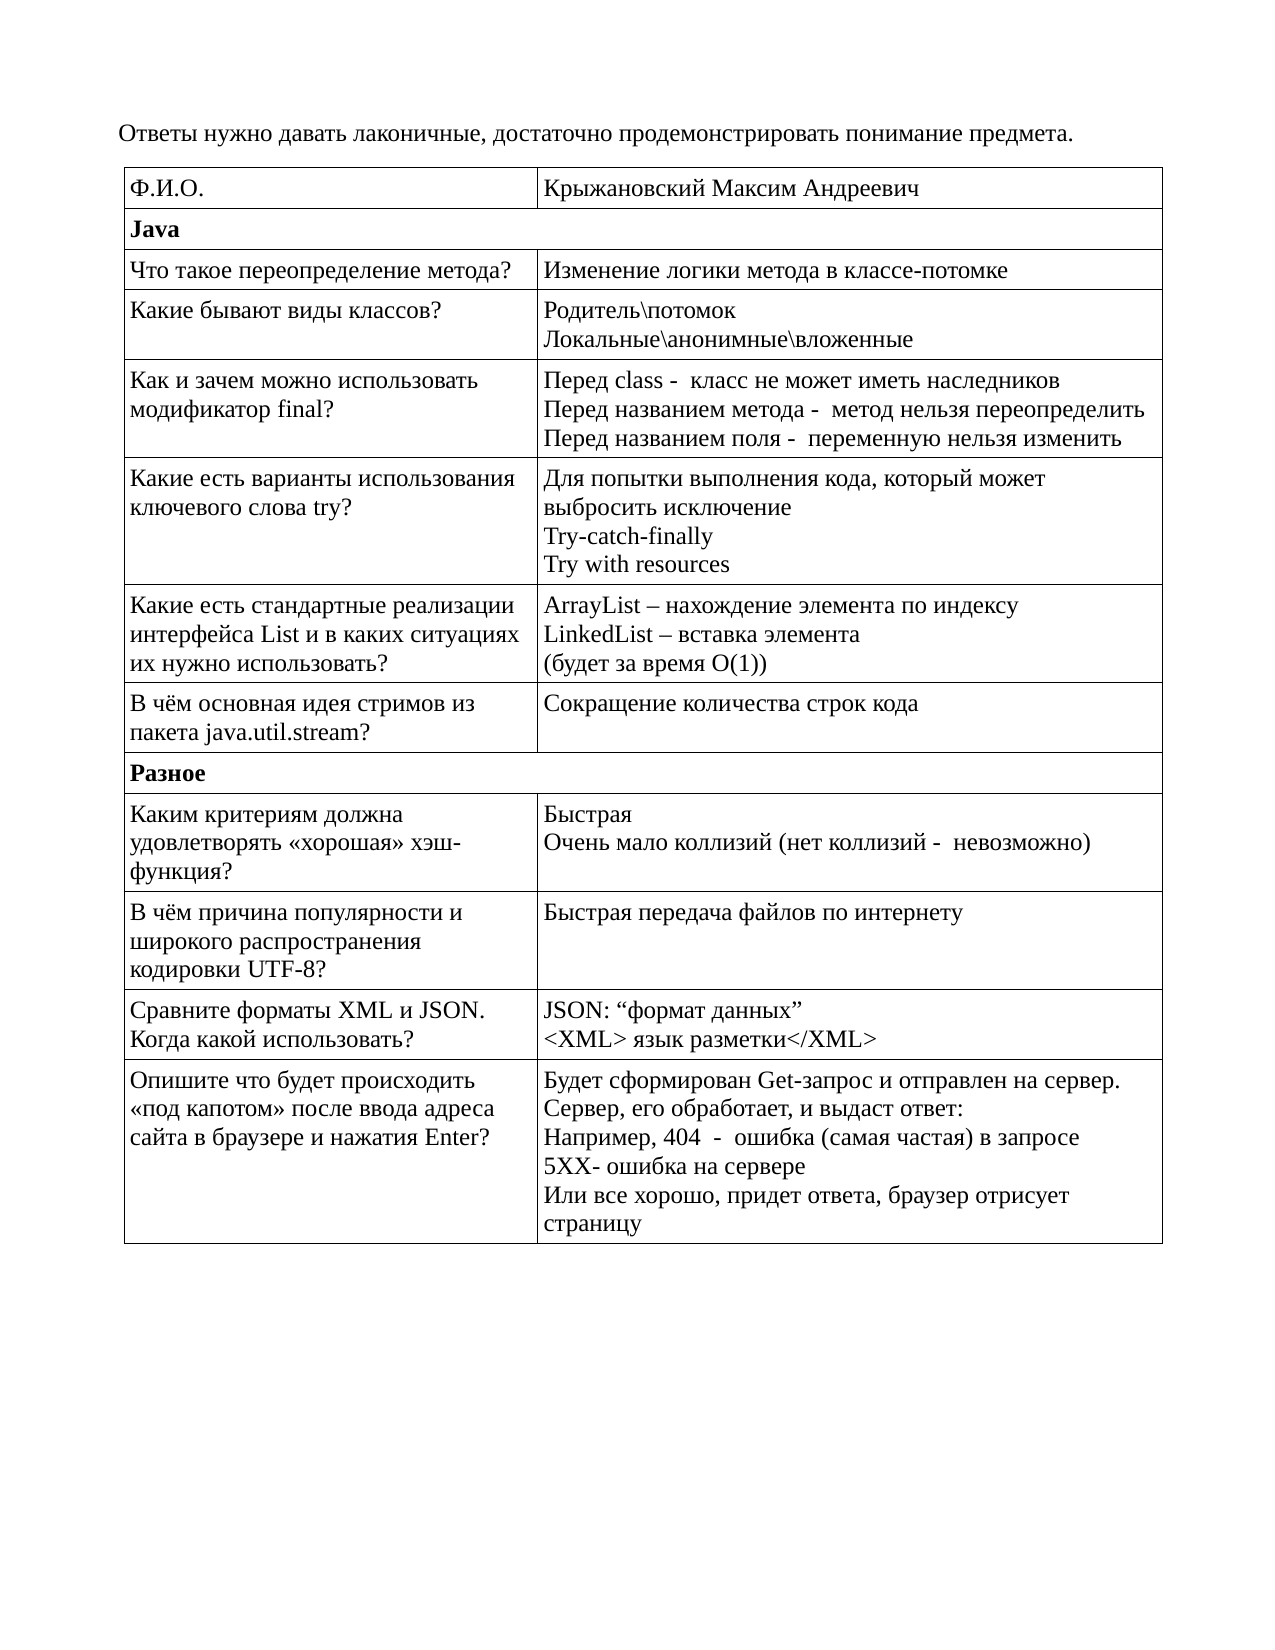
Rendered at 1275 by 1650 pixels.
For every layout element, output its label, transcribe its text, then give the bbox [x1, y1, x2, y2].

table_cell Разное [125, 753, 1162, 792]
table_cell Опишите что будет происходить «под капотом» после ввода адреса сайта в браузере и нажатия Enter? [125, 1060, 537, 1243]
table_cell В чём причина популярности и широкого распространения кодировки UTF-8? [125, 892, 537, 989]
table_header Ф.И.О. [125, 168, 537, 208]
table_cell Сравните форматы XML и JSON. Когда какой использовать? [125, 990, 537, 1058]
table_cell Для попытки выполнения кода, который может выбросить исключение Try-catch-finally Try with resources [538, 458, 1162, 584]
table_cell Изменение логики метода в классе-потомке [538, 250, 1162, 289]
table_cell Какие есть варианты использования ключевого слова try? [125, 458, 537, 584]
table_cell Перед class - класс не может иметь наследников Перед названием метода - метод нельзя переопределить Перед названием поля - переменную нельзя изменить [538, 360, 1162, 457]
table_header Крыжановский Максим Андреевич [538, 168, 1162, 208]
table_cell Что такое переопределение метода? [125, 250, 537, 289]
text Ответы нужно давать лаконичные, достаточно продемонстрировать понимание предмета. [118, 118, 1157, 147]
table_cell ArrayList – нахождение элемента по индексу LinkedList – вставка элемента (будет за время O(1)) [538, 585, 1162, 682]
table_cell Какие есть стандартные реализации интерфейса List и в каких ситуациях их нужно использовать? [125, 585, 537, 682]
table_cell Быстрая передача файлов по интернету [538, 892, 1162, 989]
table_cell Java [125, 209, 1162, 249]
table_cell Будет сформирован Get-запрос и отправлен на сервер. Сервер, его обработает, и выдаст ответ: Например, 404 - ошибка (самая частая) в запросе 5XX- ошибка на сервере Или все хорошо, придет ответа, браузер отрисует страницу [538, 1060, 1162, 1243]
table_cell Каким критериям должна удовлетворять «хорошая» хэш-функция? [125, 794, 537, 891]
table_cell В чём основная идея стримов из пакета java.util.stream? [125, 683, 537, 752]
table_cell Родитель\потомок Локальные\анонимные\вложенные [538, 290, 1162, 359]
table_cell Сокращение количества строк кода [538, 683, 1162, 752]
table_cell JSON: “формат данных” <XML> язык разметки</XML> [538, 990, 1162, 1058]
table_cell Быстрая Очень мало коллизий (нет коллизий - невозможно) [538, 794, 1162, 891]
table_cell Какие бывают виды классов? [125, 290, 537, 359]
table_cell Как и зачем можно использовать модификатор final? [125, 360, 537, 457]
